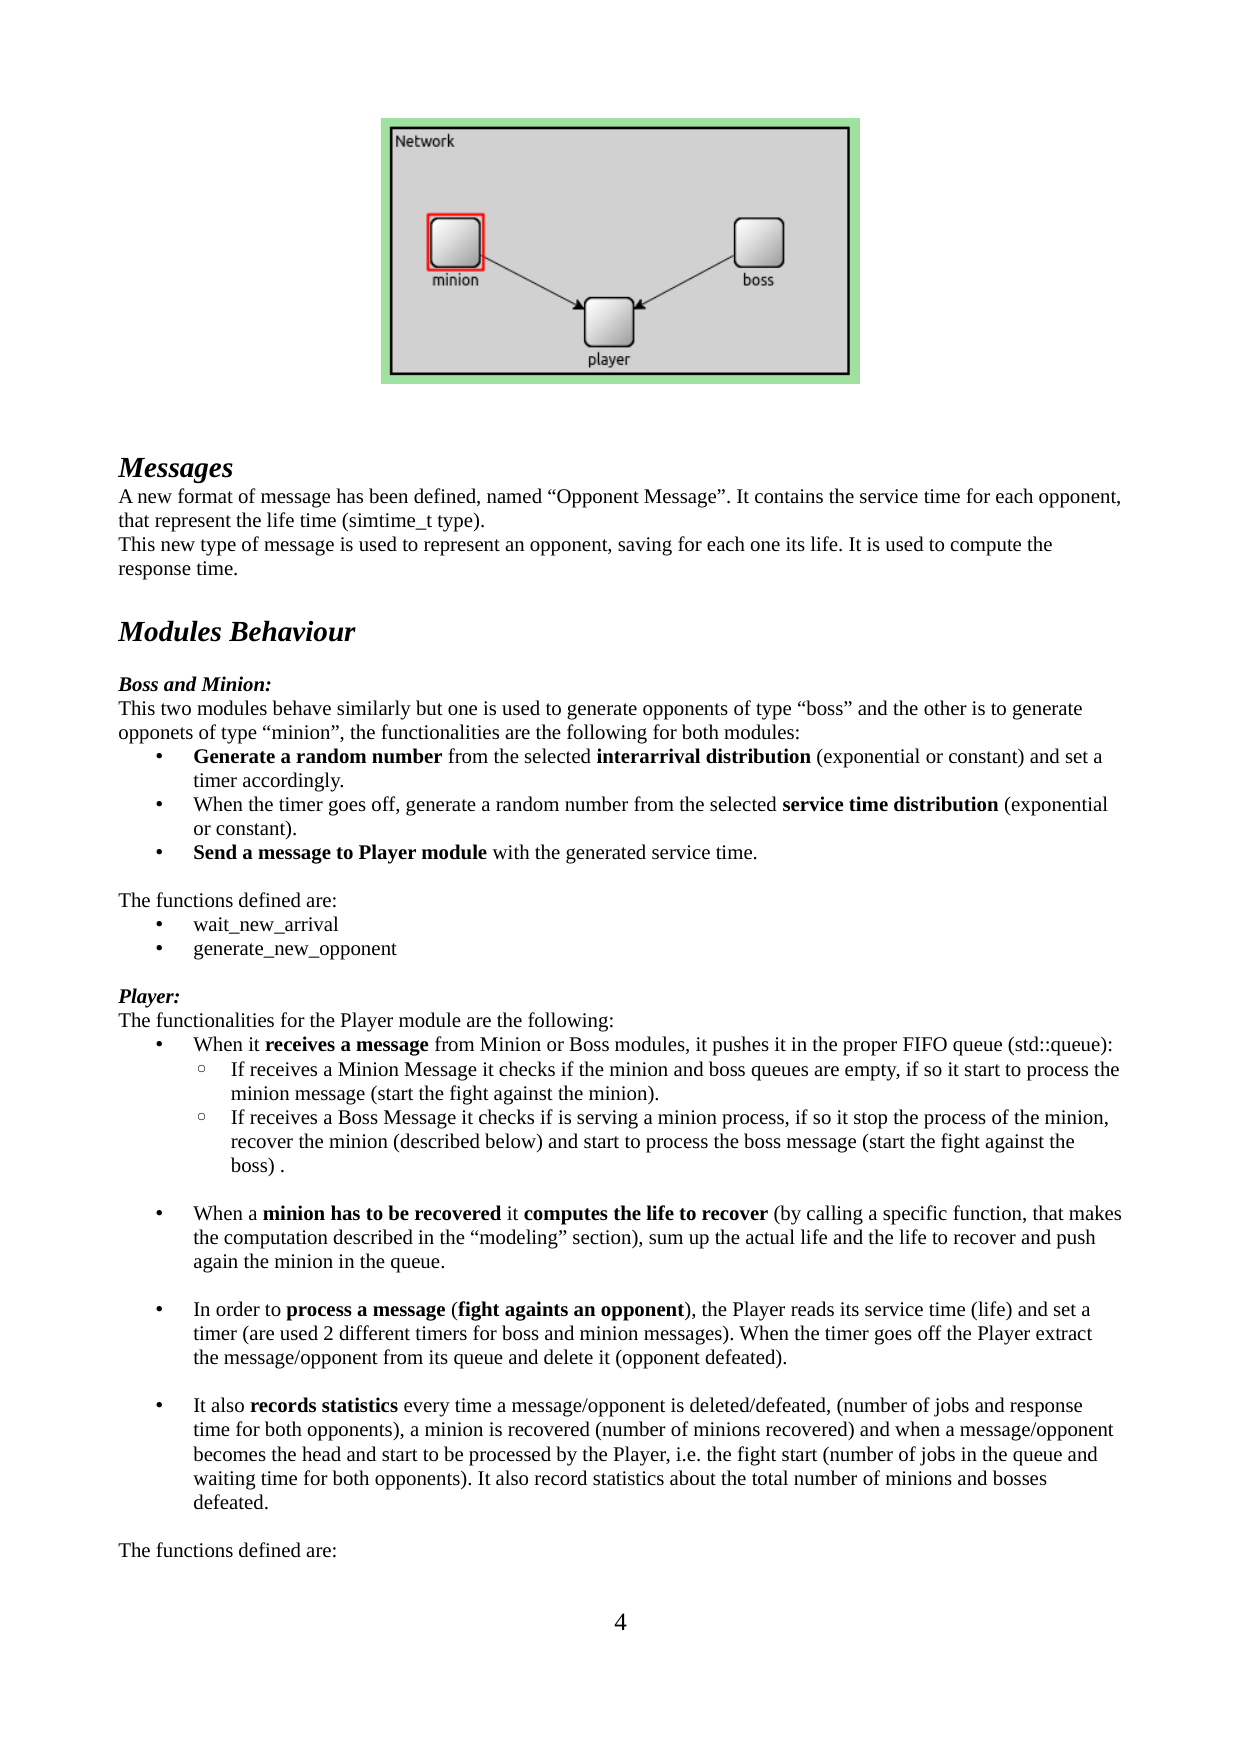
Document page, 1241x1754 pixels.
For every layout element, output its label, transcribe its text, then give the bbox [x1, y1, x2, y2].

list If receives a Minion Message it checks if the minion and boss queues are empty, if so it start to process the minion message (start the fight against the minion). [193, 1056, 1122, 1104]
list When a minion has to be recovered it computes the life to recover (by calling a specific function, that makes the computation described in the “modeling” section), sum up the actual life and the life to recover and push again the minion in the queue. [156, 1201, 1122, 1273]
list Generate a random number from the selected interarrival distribution (exponential or constant) and set a timer accordingly. [156, 744, 1122, 792]
text The functions defined are: [118, 888, 1122, 912]
list generate_new_opponent [156, 936, 1122, 960]
list wait_new_arrival [156, 912, 1122, 936]
text Modules Behaviour [118, 614, 1122, 647]
text Boss and Minion: [118, 671, 1122, 696]
list When it receives a message from Minion or Boss modules, it pushes it in the proper FIFO queue (std::queue): [156, 1032, 1122, 1056]
text The functionalities for the Player module are the following: [118, 1008, 1122, 1032]
text Player: [118, 984, 1122, 1008]
list When the timer goes off, generate a random number from the selected service time distribution (exponential or constant). [156, 792, 1122, 840]
text Messages [118, 451, 1122, 484]
list Send a message to Player module with the generated service time. [156, 840, 1122, 864]
text This new type of message is used to represent an opponent, saving for each one its life. It is used to compute the response time. [118, 532, 1122, 580]
text The functions defined are: [118, 1538, 1122, 1562]
text A new format of message has been defined, named “Opponent Message”. It contains the service time for each opponent, that represent the life time (simtime_t type). [118, 484, 1122, 532]
list It also records statistics every time a message/opponent is deleted/defeated, (number of jobs and response time for both opponents), a minion is recovered (number of minions recovered) and when a message/opponent becomes the head and start to be processed by the Player, i.e. the fight start (number of jobs in the queue and waiting time for both opponents). It also record statistics about the total number of minions and bosses defeated. [156, 1393, 1122, 1514]
list If receives a Boss Message it checks if is serving a minion process, if so it stop the process of the minion, recover the minion (described below) and start to process the boss message (start the fight against the boss) . [193, 1104, 1122, 1177]
list In order to process a message (fight againts an opponent), the Player reads its service time (life) and set a timer (are used 2 different timers for boss and minion messages). When the timer goes off the Player extract the message/opponent from its queue and delete it (opponent defeated). [156, 1297, 1122, 1369]
picture [380, 118, 860, 384]
text This two modules behave similarly but one is used to generate opponents of type “boss” and the other is to generate opponets of type “minion”, the functionalities are the following for both modules: [118, 696, 1122, 744]
